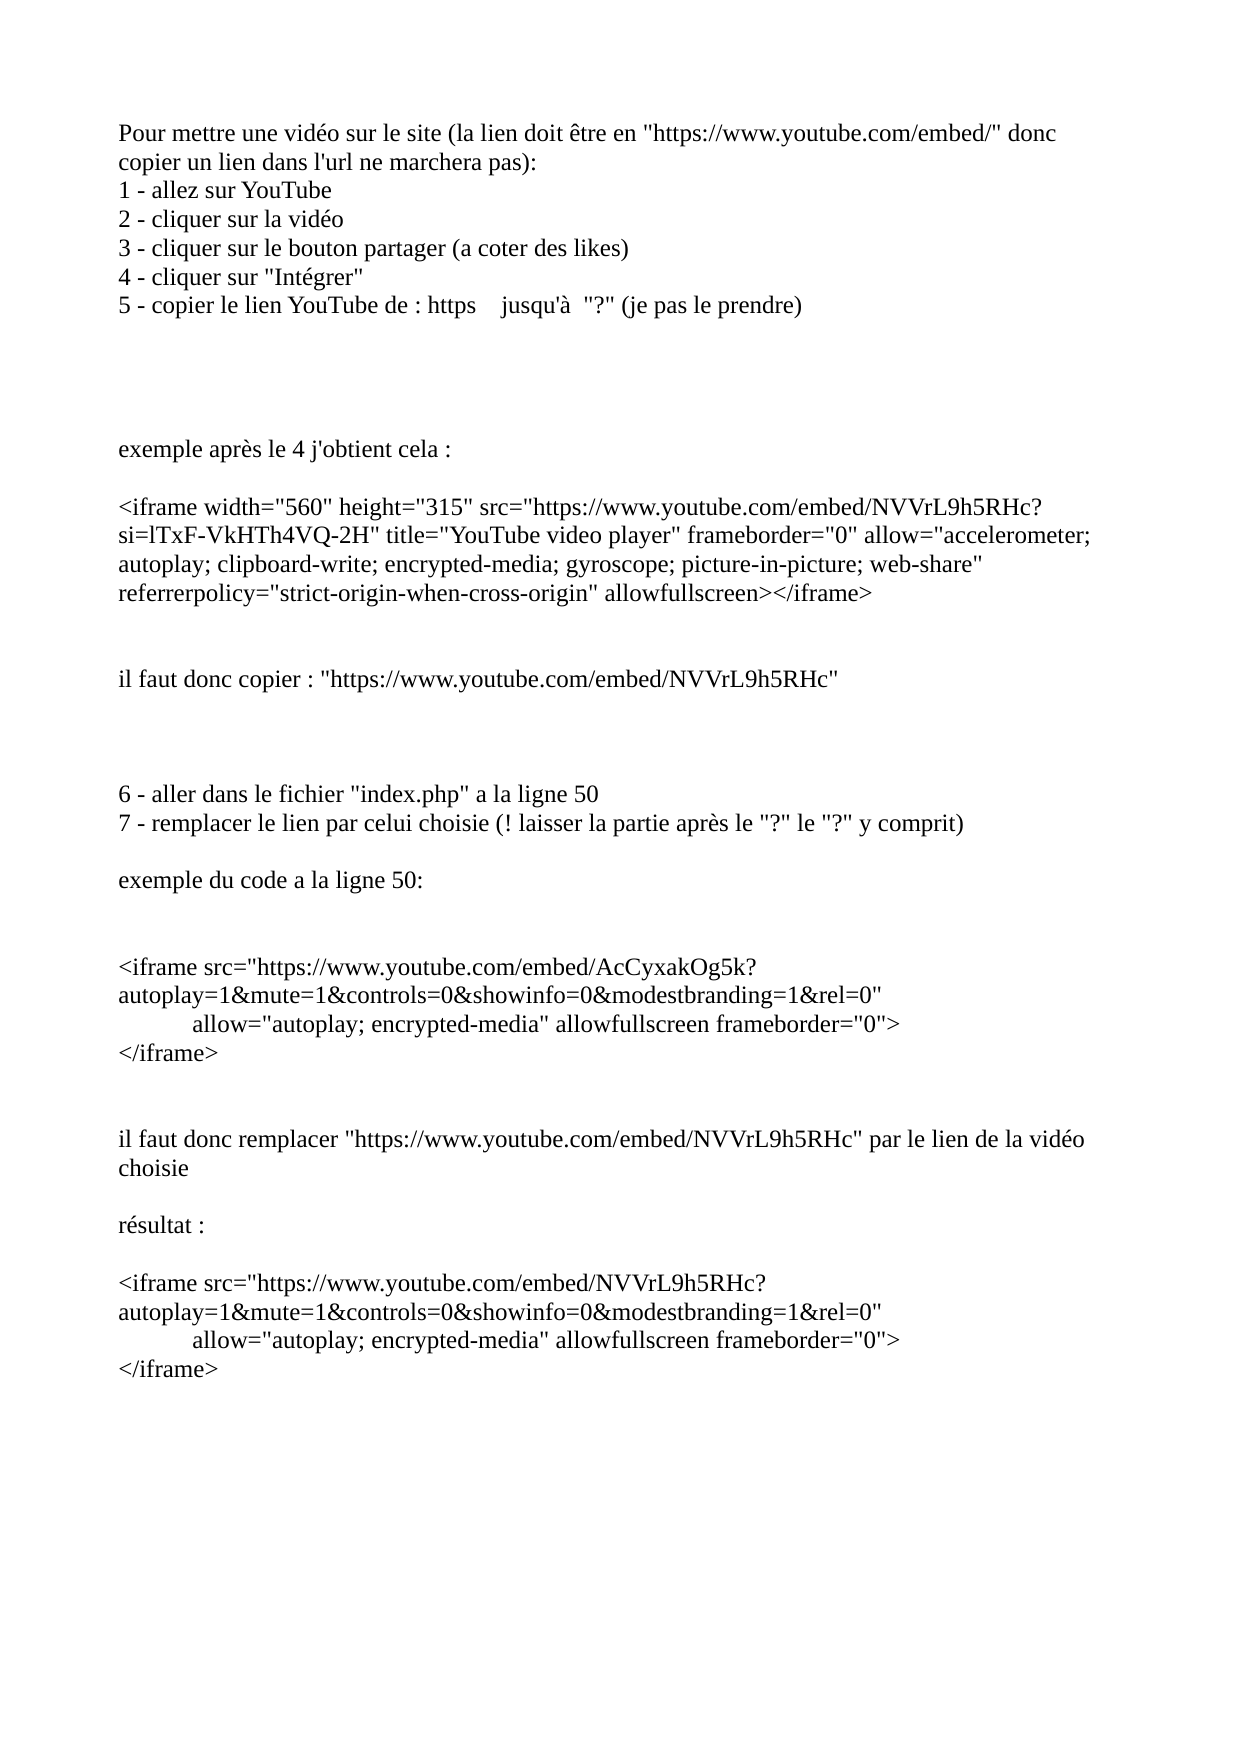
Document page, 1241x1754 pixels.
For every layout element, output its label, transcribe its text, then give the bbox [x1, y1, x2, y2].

text exemple du code a la ligne 50: [118, 866, 1122, 894]
text allow="autoplay; encrypted-media" allowfullscreen frameborder="0"> [118, 1326, 1122, 1354]
text exemple après le 4 j'obtient cela : [118, 434, 1122, 463]
text <iframe src="https://www.youtube.com/embed/AcCyxakOg5k?autoplay=1&mute=1&controls=0&showinfo=0&modestbranding=1&rel=0" [118, 952, 1122, 1009]
text 1 - allez sur YouTube [118, 176, 1122, 204]
text Pour mettre une vidéo sur le site (la lien doit être en "https://www.youtube.com/embed/" donc copier un lien dans l'url ne marchera pas): [118, 118, 1122, 176]
text il faut donc remplacer "https://www.youtube.com/embed/NVVrL9h5RHc" par le lien de la vidéo choisie [118, 1124, 1122, 1182]
text <iframe src="https://www.youtube.com/embed/NVVrL9h5RHc?autoplay=1&mute=1&controls=0&showinfo=0&modestbranding=1&rel=0" [118, 1268, 1122, 1326]
text 6 - aller dans le fichier "index.php" a la ligne 50 [118, 779, 1122, 808]
text il faut donc copier : "https://www.youtube.com/embed/NVVrL9h5RHc" [118, 664, 1122, 693]
text 5 - copier le lien YouTube de : https jusqu'à "?" (je pas le prendre) [118, 291, 1122, 319]
text 3 - cliquer sur le bouton partager (a coter des likes) [118, 233, 1122, 262]
text 7 - remplacer le lien par celui choisie (! laisser la partie après le "?" le "?" y comprit) [118, 808, 1122, 837]
text résultat : [118, 1211, 1122, 1239]
text <iframe width="560" height="315" src="https://www.youtube.com/embed/NVVrL9h5RHc?si=lTxF-VkHTh4VQ-2H" title="YouTube video player" frameborder="0" allow="accelerometer; autoplay; clipboard-write; encrypted-media; gyroscope; picture-in-picture; web-share" referrerpolicy="strict-origin-when-cross-origin" allowfullscreen></iframe> [118, 492, 1122, 607]
text allow="autoplay; encrypted-media" allowfullscreen frameborder="0"> [118, 1009, 1122, 1038]
text 2 - cliquer sur la vidéo [118, 204, 1122, 233]
text </iframe> [118, 1354, 1122, 1383]
text 4 - cliquer sur "Intégrer" [118, 262, 1122, 291]
text </iframe> [118, 1038, 1122, 1067]
